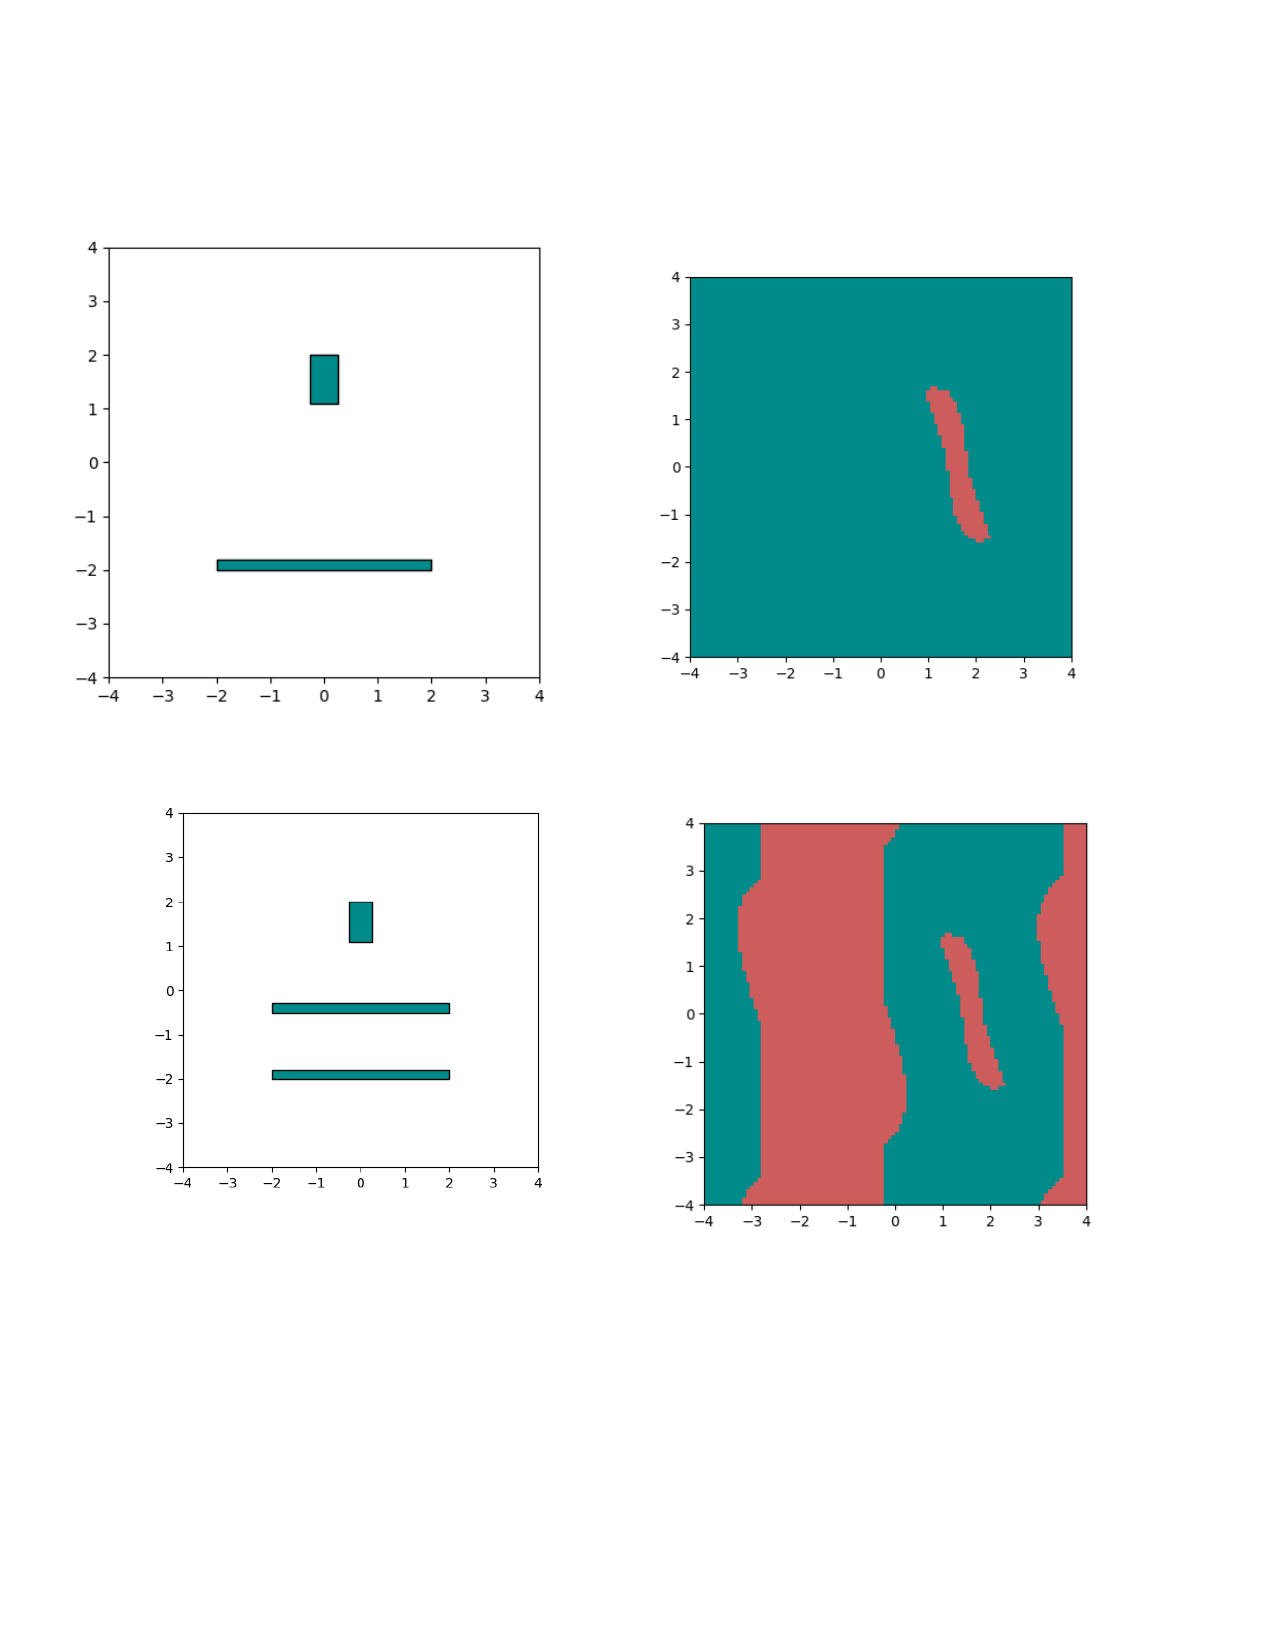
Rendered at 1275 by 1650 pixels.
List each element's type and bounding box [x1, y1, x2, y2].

picture [625, 240, 1122, 698]
picture [117, 784, 580, 1211]
picture [642, 786, 1140, 1246]
picture [47, 207, 608, 725]
